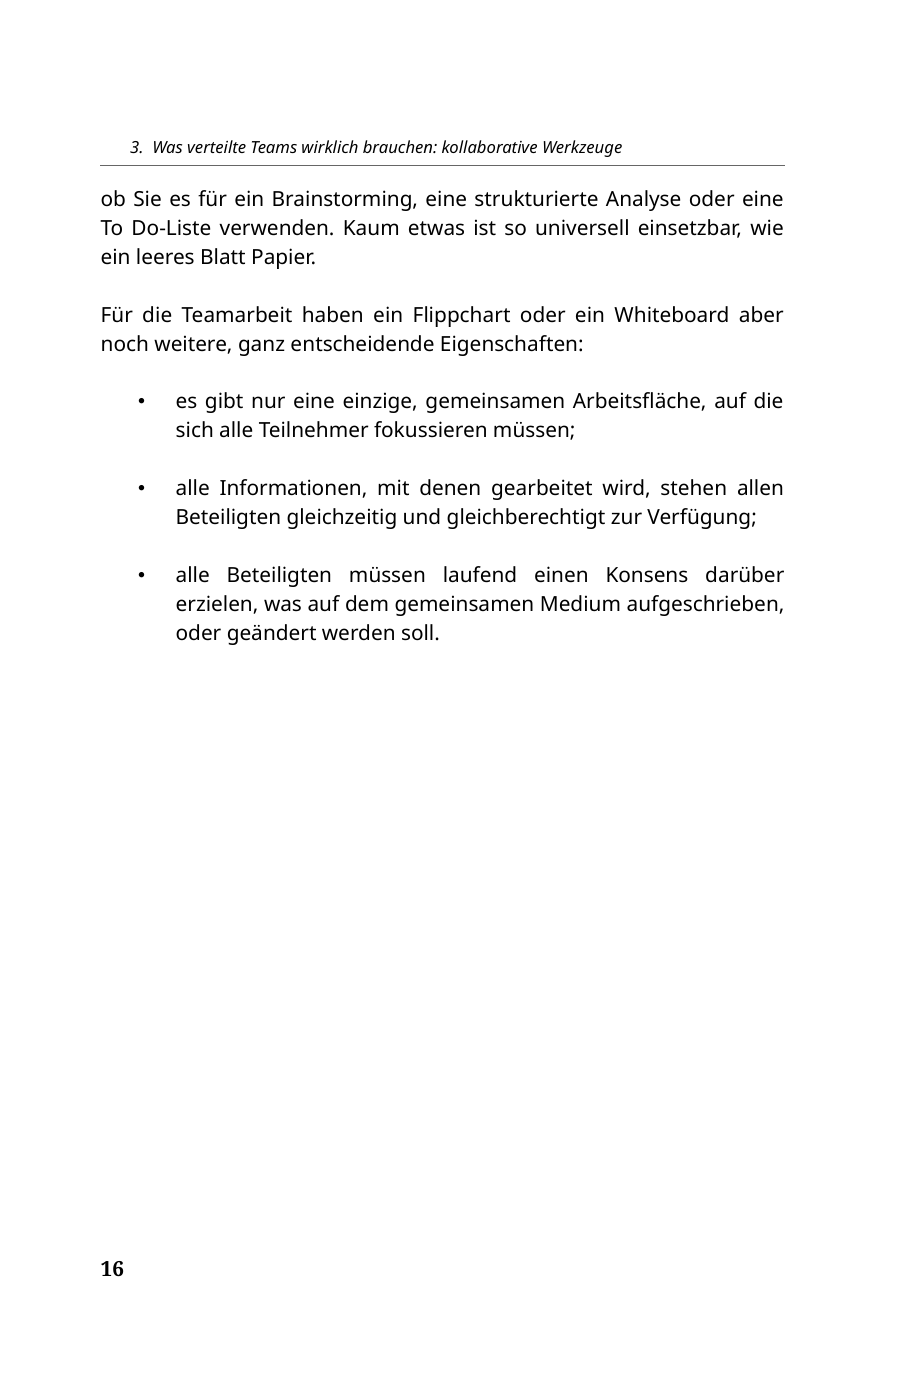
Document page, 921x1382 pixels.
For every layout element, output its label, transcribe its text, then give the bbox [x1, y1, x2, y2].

text ob Sie es für ein Brainstorming, eine strukturierte Analyse oder eine To Do-Liste verwenden. Kaum etwas ist so universell einsetzbar, wie ein leeres Blatt Papier. [100, 183, 785, 270]
list es gibt nur eine einzige, gemeinsamen Arbeitsfläche, auf die sich alle Teilnehmer fokussieren müssen; [138, 365, 785, 444]
list alle Beteiligten müssen laufend einen Konsens darüber erzielen, was auf dem gemeinsamen Medium aufgeschrieben, oder geändert werden soll. [138, 539, 785, 646]
text Für die Teamarbeit haben ein Flippchart oder ein Whiteboard aber noch weitere, ganz entscheidende Eigenschaften: [100, 278, 785, 357]
list alle Informationen, mit denen gearbeitet wird, stehen allen Beteiligten gleichzeitig und gleichberechtigt zur Verfügung; [138, 452, 785, 531]
